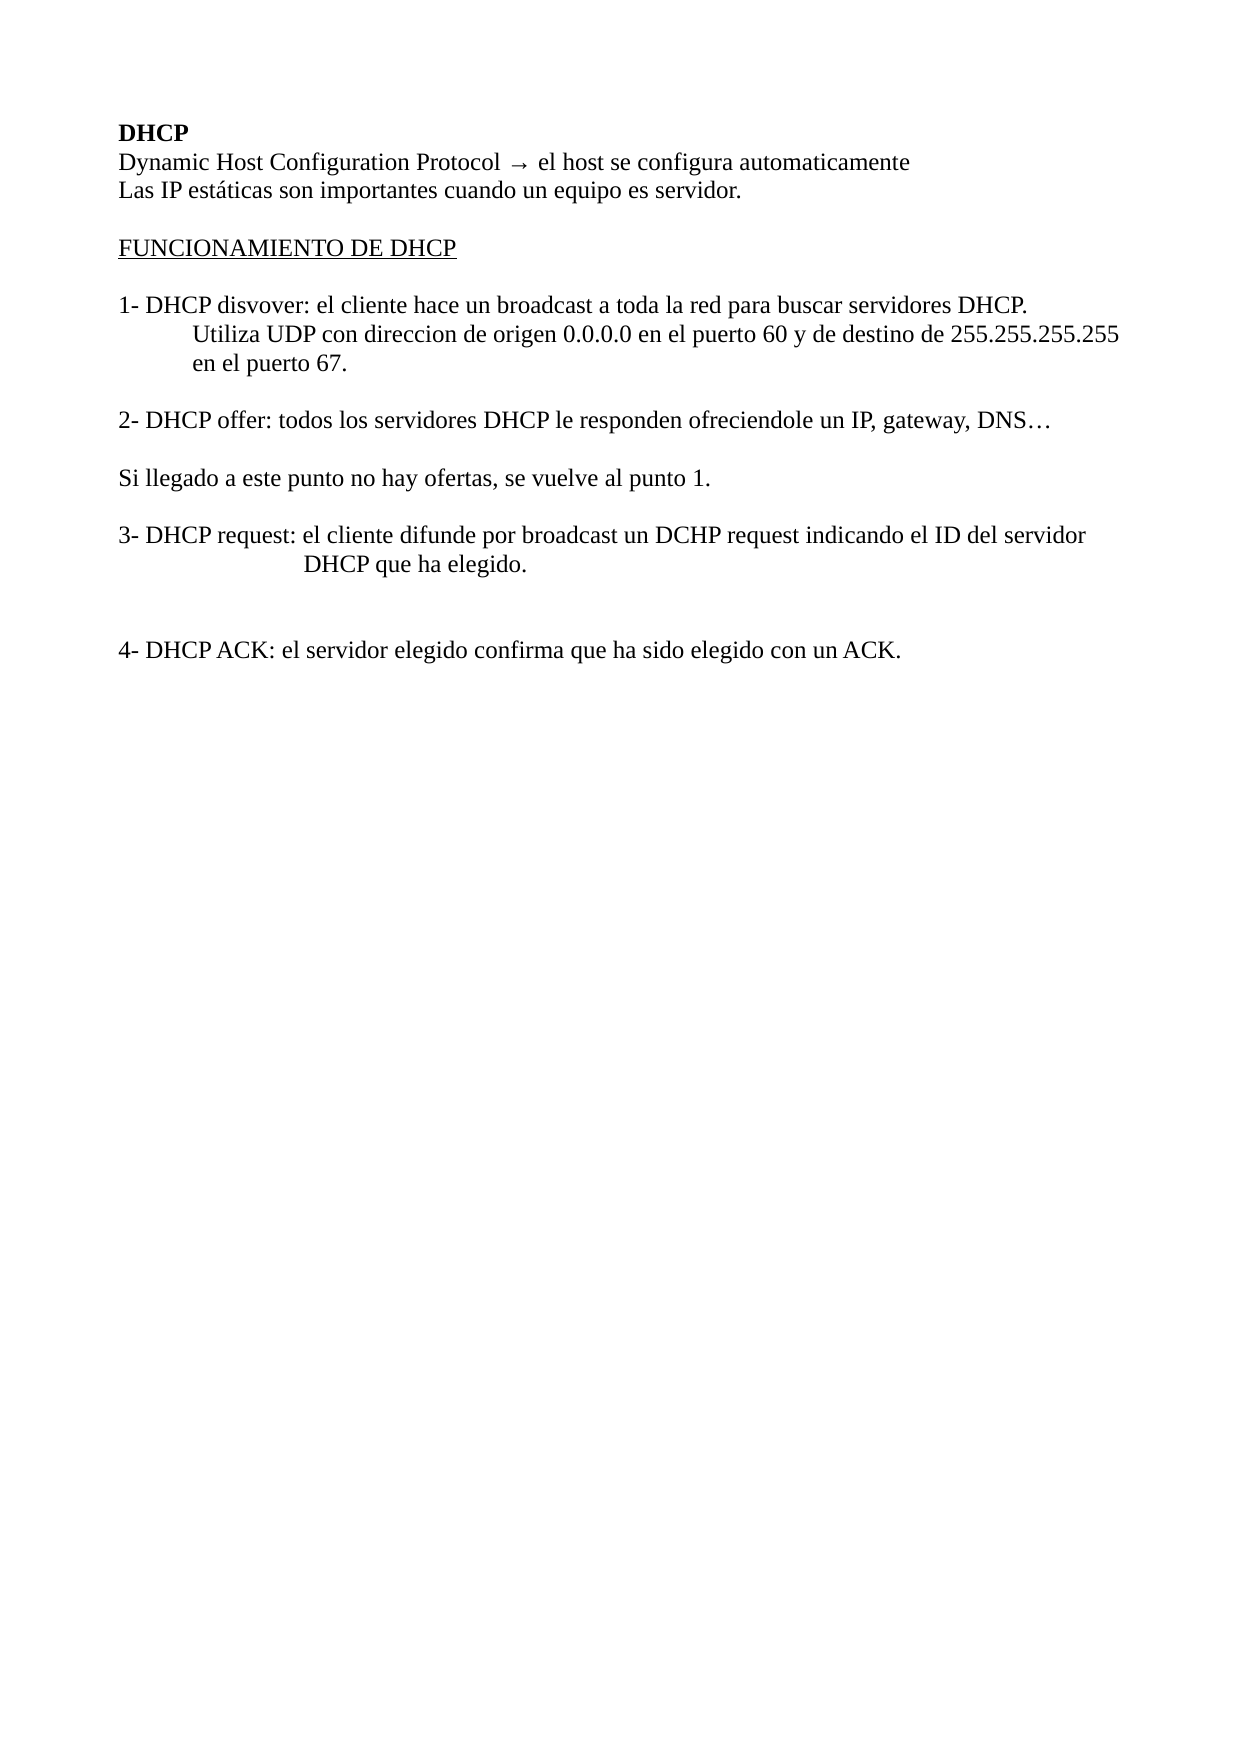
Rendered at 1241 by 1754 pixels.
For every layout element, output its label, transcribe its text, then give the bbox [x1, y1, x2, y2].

text 3- DHCP request: el cliente difunde por broadcast un DCHP request indicando el ID del servidor DHCP que ha elegido. [118, 521, 1122, 578]
text 1- DHCP disvover: el cliente hace un broadcast a toda la red para buscar servidores DHCP. [118, 291, 1122, 319]
text 4- DHCP ACK: el servidor elegido confirma que ha sido elegido con un ACK. [118, 636, 1122, 664]
text FUNCIONAMIENTO DE DHCP [118, 233, 1122, 262]
text 2- DHCP offer: todos los servidores DHCP le responden ofreciendole un IP, gateway, DNS… [118, 406, 1122, 434]
text Utiliza UDP con direccion de origen 0.0.0.0 en el puerto 60 y de destino de 255.255.255.255 en el puerto 67. [118, 319, 1122, 377]
text Dynamic Host Configuration Protocol → el host se configura automaticamente [118, 147, 1122, 176]
text Si llegado a este punto no hay ofertas, se vuelve al punto 1. [118, 463, 1122, 492]
text DHCP [118, 118, 1122, 147]
text Las IP estáticas son importantes cuando un equipo es servidor. [118, 176, 1122, 204]
